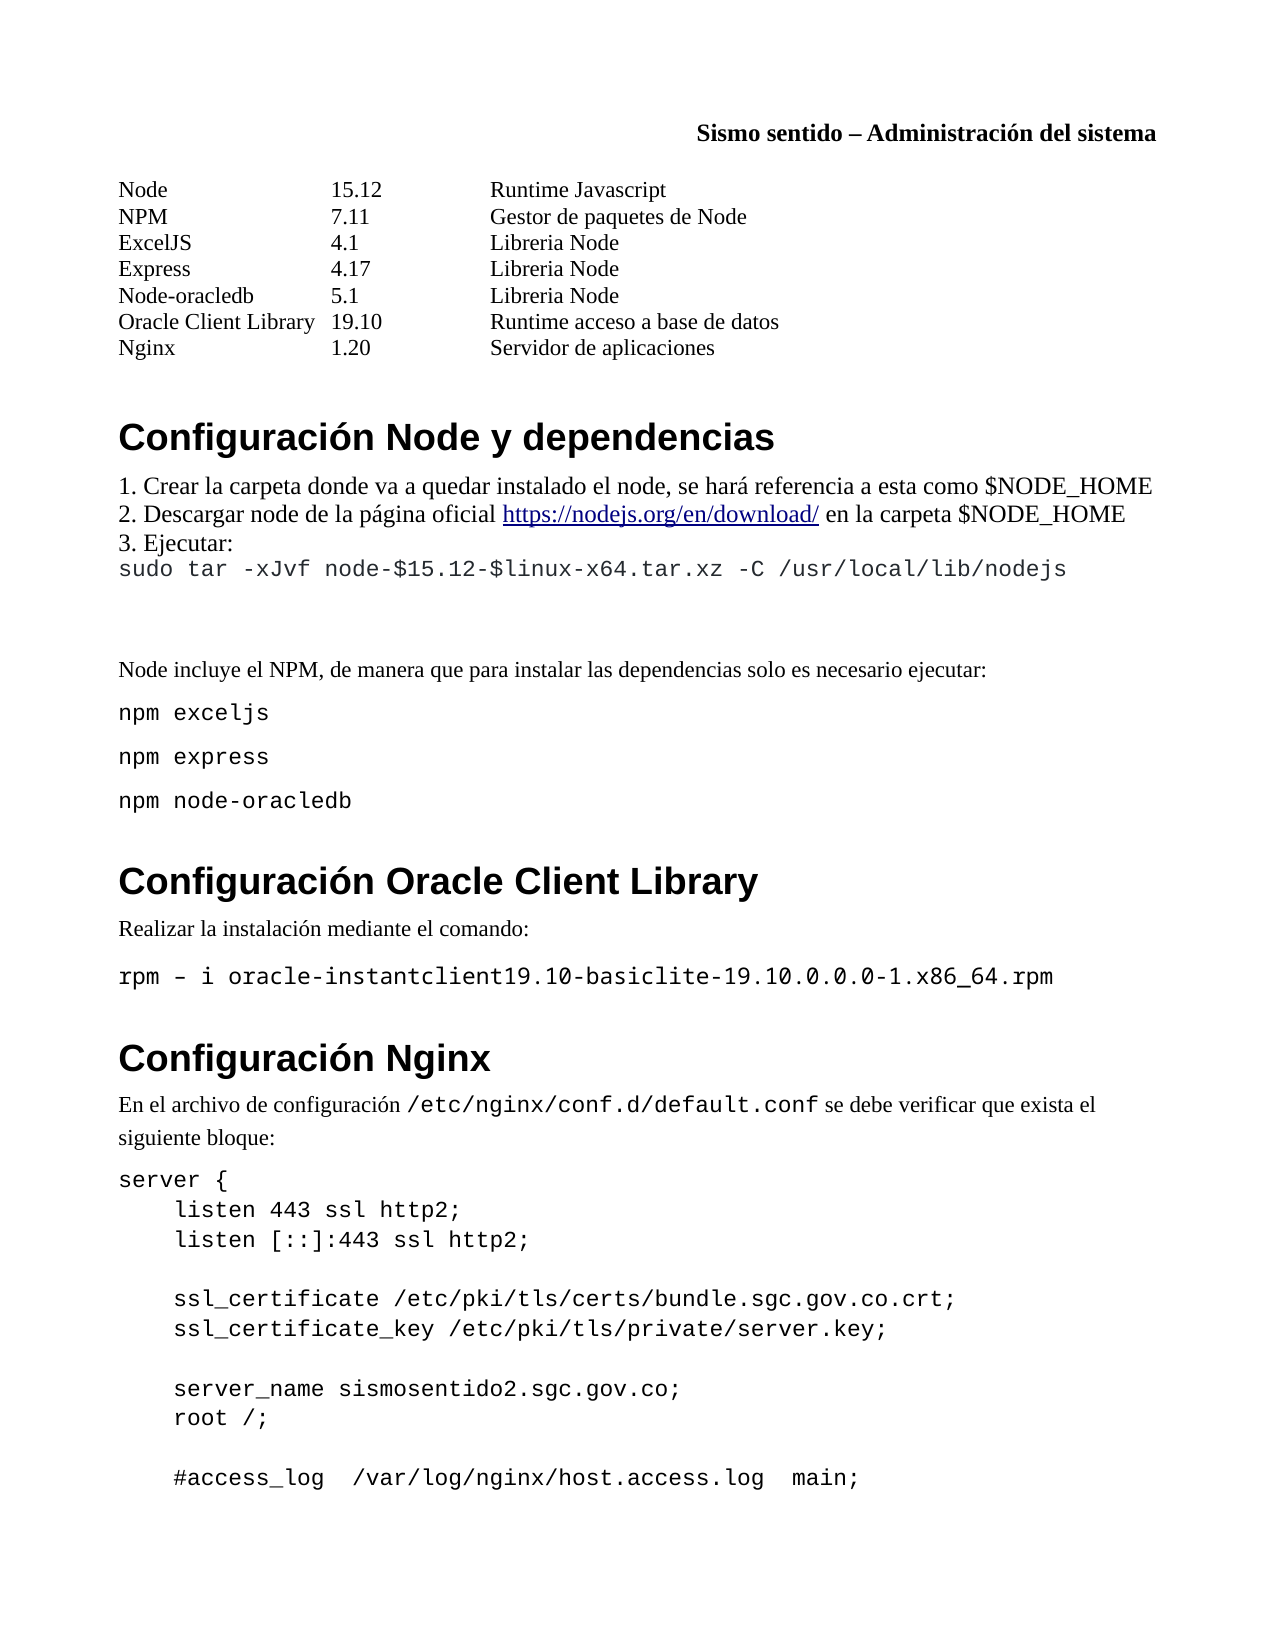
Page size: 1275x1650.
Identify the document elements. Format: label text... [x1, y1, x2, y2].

table_cell Oracle Client Library [118, 308, 331, 334]
table_cell ExcelJS [118, 229, 331, 255]
table_cell Servidor de aplicaciones [490, 335, 798, 361]
table_cell Libreria Node [490, 282, 798, 308]
text sudo tar -xJvf node-$15.12-$linux-x64.tar.xz -C /usr/local/lib/nodejs [118, 557, 1157, 583]
text 2. Descargar node de la página oficial https://nodejs.org/en/download/ en la carpeta $NODE_HOME [118, 499, 1157, 528]
table_cell 4.1 [331, 229, 490, 255]
subtitle Configuración Oracle Client Library [118, 859, 1157, 903]
text En el archivo de configuración /etc/nginx/conf.d/default.conf se debe verificar que exista el siguiente bloque: [118, 1092, 1157, 1150]
text ssl_certificate_key /etc/pki/tls/private/server.key; [118, 1317, 1157, 1343]
text 1. Crear la carpeta donde va a quedar instalado el node, se hará referencia a esta como $NODE_HOME [118, 471, 1157, 499]
table_cell Libreria Node [490, 255, 798, 282]
text listen 443 ssl http2; [118, 1198, 1157, 1224]
table_cell 4.17 [331, 255, 490, 282]
text npm exceljs [118, 701, 1157, 727]
text 3. Ejecutar: [118, 528, 1157, 557]
subtitle Configuración Nginx [118, 1035, 1157, 1079]
table_cell 19.10 [331, 308, 490, 334]
table_cell 15.12 [331, 176, 490, 203]
table_cell NPM [118, 203, 331, 229]
text rpm – i oracle-instantclient19.10-basiclite-19.10.0.0.0-1.x86_64.rpm [118, 960, 1157, 991]
subtitle Configuración Node y dependencias [118, 414, 1157, 458]
table_cell Gestor de paquetes de Node [490, 203, 798, 229]
table_cell 5.1 [331, 282, 490, 308]
table_cell 1.20 [331, 335, 490, 361]
text root /; [118, 1407, 1157, 1433]
text #access_log /var/log/nginx/host.access.log main; [118, 1466, 1157, 1492]
table_cell Runtime Javascript [490, 176, 798, 203]
text npm express [118, 745, 1157, 771]
table_cell Libreria Node [490, 229, 798, 255]
table_cell 7.11 [331, 203, 490, 229]
text ssl_certificate /etc/pki/tls/certs/bundle.sgc.gov.co.crt; [118, 1288, 1157, 1313]
table_cell Express [118, 255, 331, 282]
text npm node-oracledb [118, 789, 1157, 816]
text Realizar la instalación mediante el comando: [118, 915, 1157, 941]
text server { [118, 1168, 1157, 1194]
text listen [::]:443 ssl http2; [118, 1228, 1157, 1254]
text server_name sismosentido2.sgc.gov.co; [118, 1377, 1157, 1403]
table_cell Runtime acceso a base de datos [490, 308, 798, 334]
table_cell Node-oracledb [118, 282, 331, 308]
table_cell Node [118, 176, 331, 203]
table_cell Nginx [118, 335, 331, 361]
text Node incluye el NPM, de manera que para instalar las dependencias solo es necesario ejecutar: [118, 656, 1157, 682]
